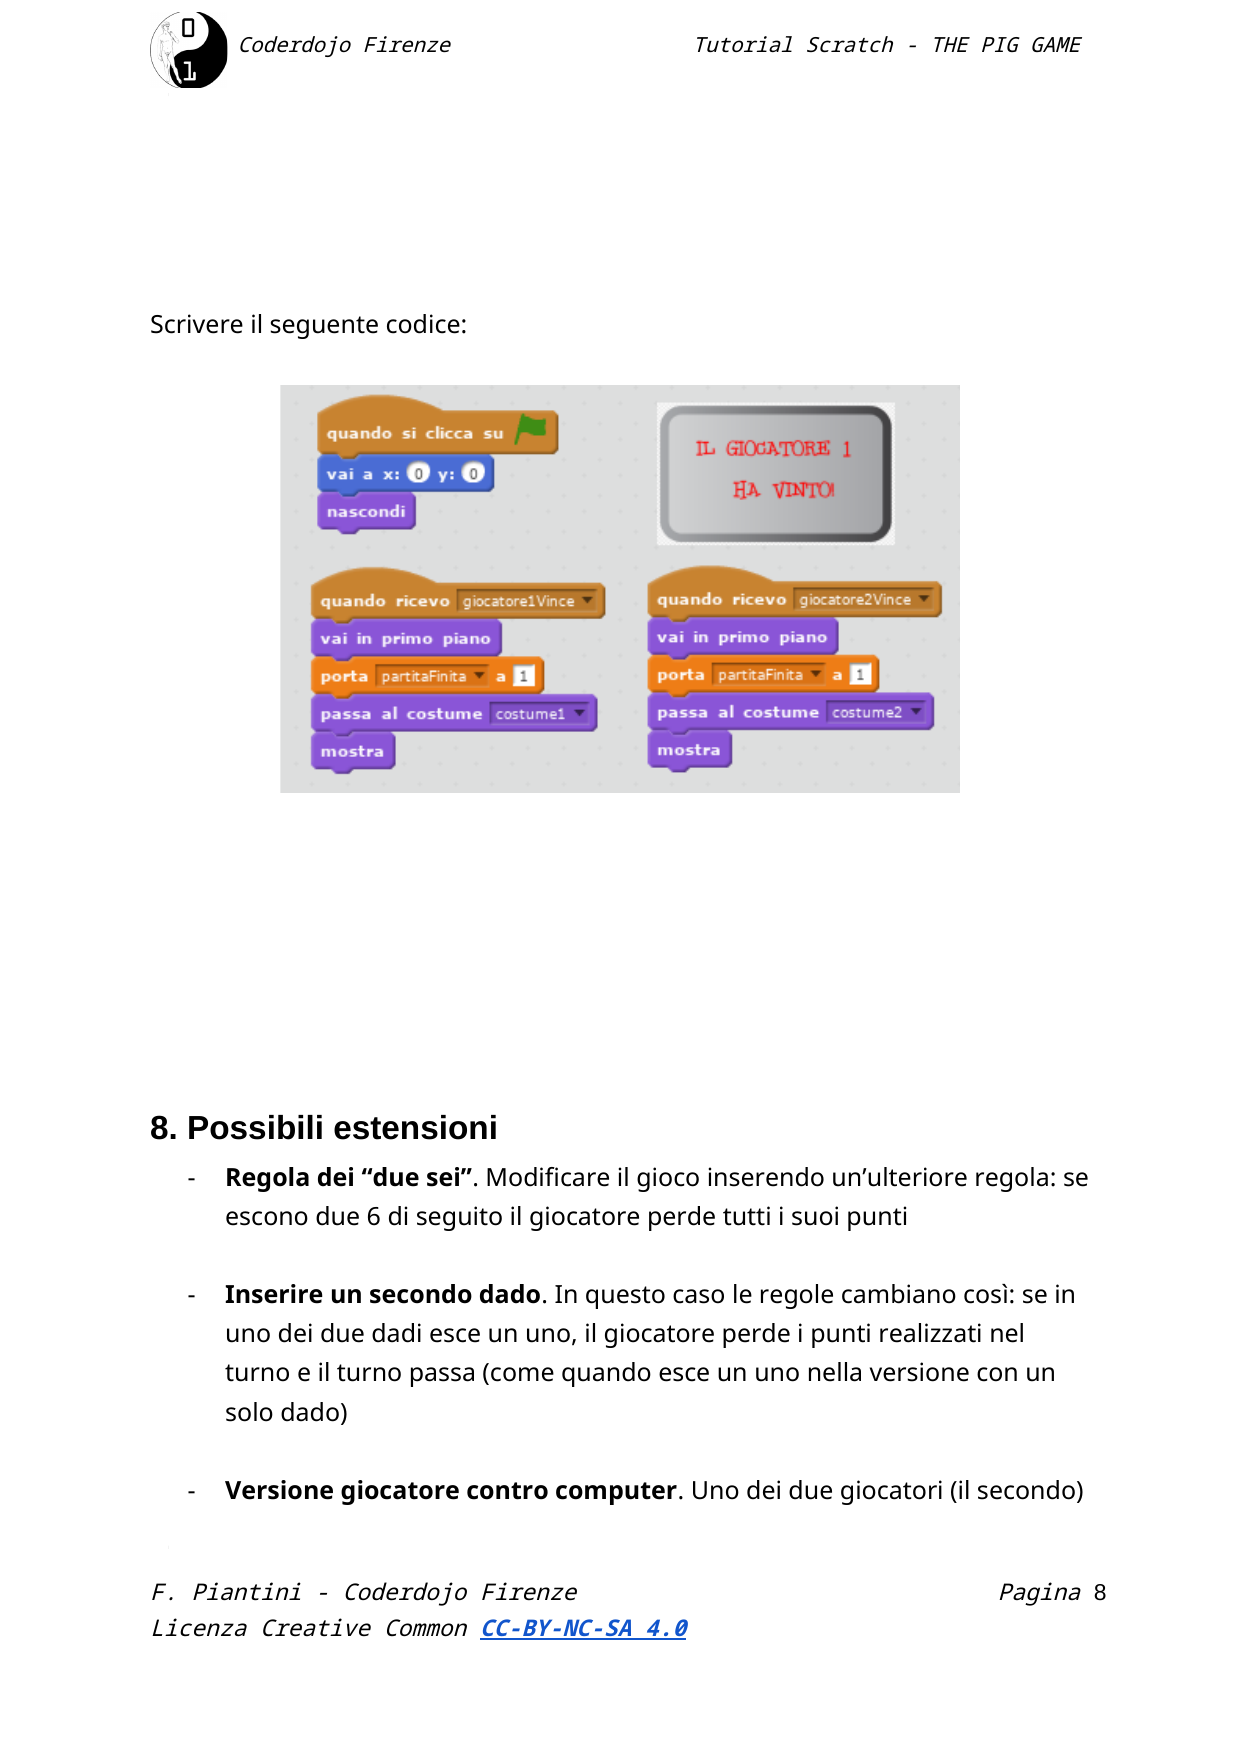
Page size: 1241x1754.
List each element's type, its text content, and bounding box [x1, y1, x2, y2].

list Versione giocatore contro computer. Uno dei due giocatori (il secondo) [187, 1473, 1090, 1507]
subtitle 8. Possibili estensioni [150, 1108, 1090, 1147]
list Inserire un secondo dado. In questo caso le regole cambiano così: se in uno dei due dadi esce un uno, il giocatore perde i punti realizzati nel turno e il turno passa (come quando esce un uno nella versione con un solo dado) [187, 1277, 1090, 1428]
text Scrivere il seguente codice: [150, 307, 1090, 341]
picture [150, 12, 228, 88]
list Regola dei “due sei”. Modificare il gioco inserendo un’ulteriore regola: se escono due 6 di seguito il giocatore perde tutti i suoi punti [187, 1159, 1090, 1232]
picture [280, 385, 960, 793]
